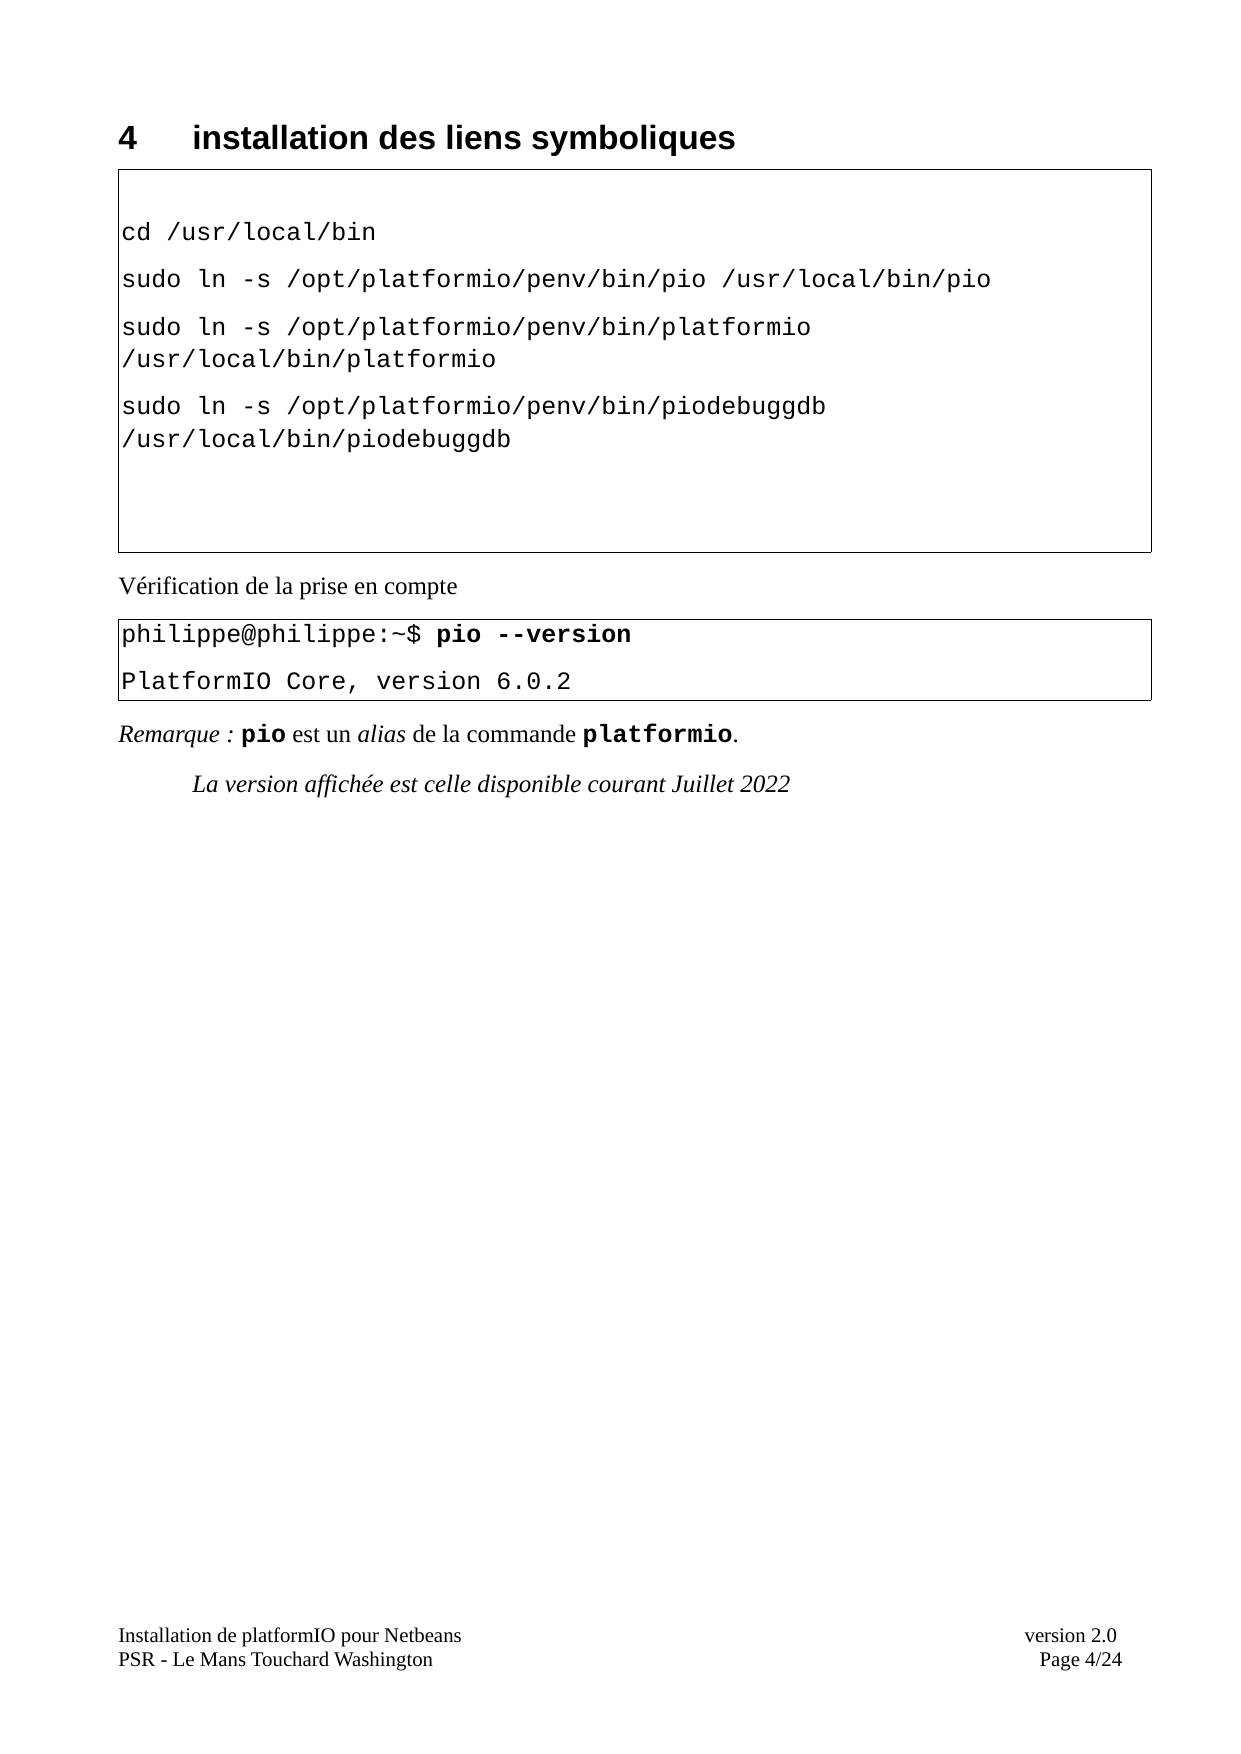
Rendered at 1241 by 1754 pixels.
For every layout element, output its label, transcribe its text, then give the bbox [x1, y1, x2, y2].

text Remarque : pio est un alias de la commande platformio. [118, 719, 1151, 749]
text PlatformIO Core, version 6.0.2 [119, 666, 1151, 700]
text philippe@philippe:~$ pio --version [119, 620, 1151, 650]
text Vérification de la prise en compte [118, 571, 1151, 600]
text sudo ln -s /opt/platformio/penv/bin/platformio /usr/local/bin/platformio [119, 311, 1151, 375]
text sudo ln -s /opt/platformio/penv/bin/pio /usr/local/bin/pio [119, 264, 1151, 295]
text La version affichée est celle disponible courant Juillet 2022 [118, 769, 1151, 797]
subtitle installation des liens symboliques [118, 118, 1151, 157]
text cd /usr/local/bin [119, 217, 1151, 248]
text sudo ln -s /opt/platformio/penv/bin/piodebuggdb /usr/local/bin/piodebuggdb [119, 391, 1151, 454]
